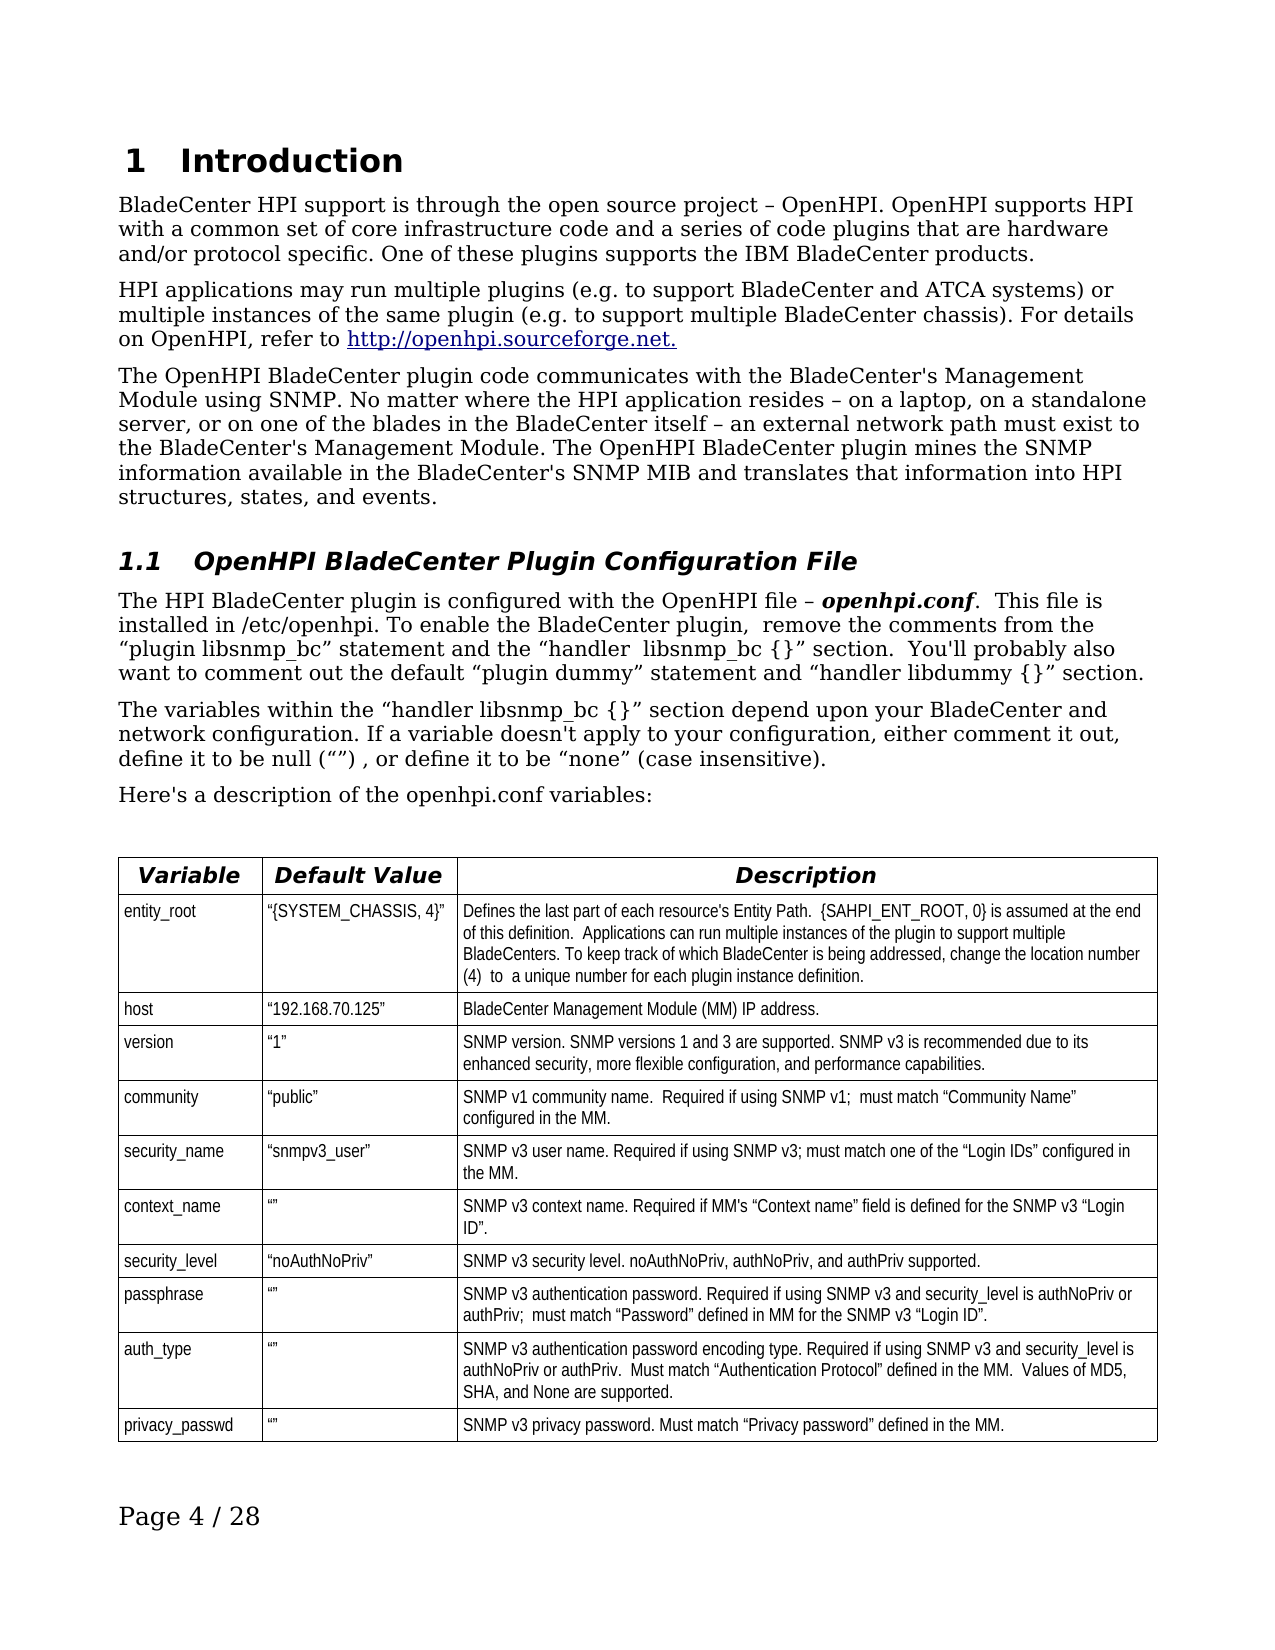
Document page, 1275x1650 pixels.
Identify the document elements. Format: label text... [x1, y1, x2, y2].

table_cell SNMP v3 security level. noAuthNoPriv, authNoPriv, and authPriv supported. [458, 1245, 1157, 1277]
table_cell SNMP v3 authentication password encoding type. Required if using SNMP v3 and security_level is authNoPriv or authPriv. Must match “Authentication Protocol” defined in the MM. Values of MD5, SHA, and None are supported. [458, 1333, 1157, 1408]
table_cell auth_type [119, 1333, 262, 1408]
table_cell SNMP v3 context name. Required if MM's “Context name” field is defined for the SNMP v3 “Login ID”. [458, 1190, 1157, 1244]
table_cell “” [263, 1333, 457, 1408]
subtitle OpenHPI BladeCenter Plugin Configuration File [118, 547, 1157, 576]
table_cell “192.168.70.125” [263, 993, 457, 1025]
text BladeCenter HPI support is through the open source project – OpenHPI. OpenHPI supports HPI with a common set of core infrastructure code and a series of code plugins that are hardware and/or protocol specific. One of these plugins supports the IBM BladeCenter products. [118, 193, 1157, 266]
table_cell “{SYSTEM_CHASSIS, 4}” [263, 895, 457, 992]
text Here's a description of the openhpi.conf variables: [118, 783, 1157, 808]
table_cell security_level [119, 1245, 262, 1277]
table_cell “” [263, 1409, 457, 1441]
table_cell “public” [263, 1081, 457, 1134]
table_header Description [458, 858, 1157, 894]
table_cell version [119, 1026, 262, 1080]
table_header Default Value [263, 858, 457, 894]
table_cell Defines the last part of each resource's Entity Path. {SAHPI_ENT_ROOT, 0} is assumed at the end of this definition. Applications can run multiple instances of the plugin to support multiple BladeCenters. To keep track of which BladeCenter is being addressed, change the location number (4) to a unique number for each plugin instance definition. [458, 895, 1157, 992]
text HPI applications may run multiple plugins (e.g. to support BladeCenter and ATCA systems) or multiple instances of the same plugin (e.g. to support multiple BladeCenter chassis). For details on OpenHPI, refer to http://openhpi.sourceforge.net. [118, 278, 1157, 351]
table_cell privacy_passwd [119, 1409, 262, 1441]
table_cell “” [263, 1278, 457, 1332]
text The OpenHPI BladeCenter plugin code communicates with the BladeCenter's Management Module using SNMP. No matter where the HPI application resides – on a laptop, on a standalone server, or on one of the blades in the BladeCenter itself – an external network path must exist to the BladeCenter's Management Module. The OpenHPI BladeCenter plugin mines the SNMP information available in the BladeCenter's SNMP MIB and translates that information into HPI structures, states, and events. [118, 364, 1157, 509]
table_cell context_name [119, 1190, 262, 1244]
table_cell SNMP v3 authentication password. Required if using SNMP v3 and security_level is authNoPriv or authPriv; must match “Password” defined in MM for the SNMP v3 “Login ID”. [458, 1278, 1157, 1332]
table_cell community [119, 1081, 262, 1134]
table_cell SNMP version. SNMP versions 1 and 3 are supported. SNMP v3 is recommended due to its enhanced security, more flexible configuration, and performance capabilities. [458, 1026, 1157, 1080]
table_cell BladeCenter Management Module (MM) IP address. [458, 993, 1157, 1025]
table_cell “snmpv3_user” [263, 1136, 457, 1189]
text The variables within the “handler libsnmp_bc {}” section depend upon your BladeCenter and network configuration. If a variable doesn't apply to your configuration, either comment it out, define it to be null (“”) , or define it to be “none” (case insensitive). [118, 698, 1157, 771]
table_cell “noAuthNoPriv” [263, 1245, 457, 1277]
table_cell security_name [119, 1136, 262, 1189]
table_cell SNMP v1 community name. Required if using SNMP v1; must match “Community Name” configured in the MM. [458, 1081, 1157, 1134]
table_cell SNMP v3 user name. Required if using SNMP v3; must match one of the “Login IDs” configured in the MM. [458, 1136, 1157, 1189]
table_cell entity_root [119, 895, 262, 992]
table_cell “1” [263, 1026, 457, 1080]
subtitle Introduction [118, 143, 1157, 181]
table_cell passphrase [119, 1278, 262, 1332]
table_cell host [119, 993, 262, 1025]
text The HPI BladeCenter plugin is configured with the OpenHPI file – openhpi.conf. This file is installed in /etc/openhpi. To enable the BladeCenter plugin, remove the comments from the “plugin libsnmp_bc” statement and the “handler libsnmp_bc {}” section. You'll probably also want to comment out the default “plugin dummy” statement and “handler libdummy {}” section. [118, 588, 1157, 686]
table_cell “” [263, 1190, 457, 1244]
table_header Variable [119, 858, 262, 894]
table_cell SNMP v3 privacy password. Must match “Privacy password” defined in the MM. [458, 1409, 1157, 1441]
